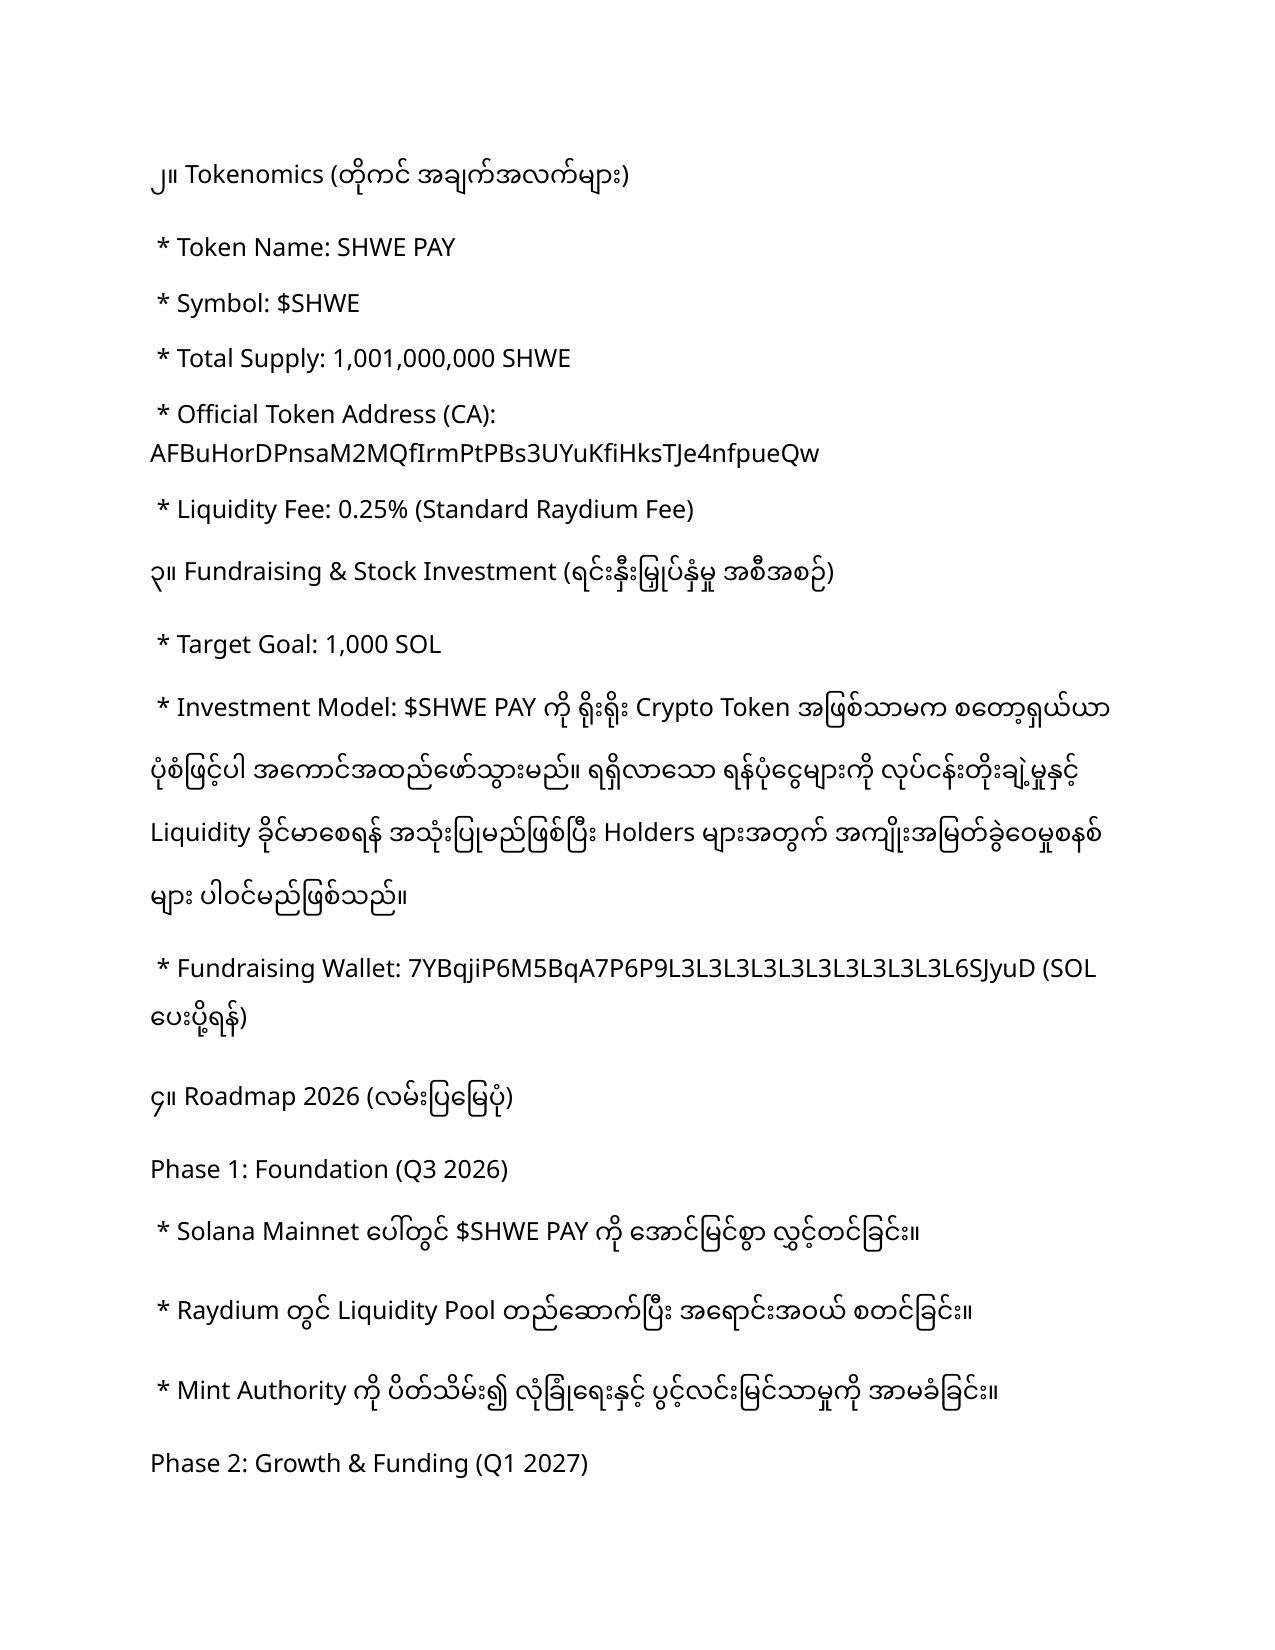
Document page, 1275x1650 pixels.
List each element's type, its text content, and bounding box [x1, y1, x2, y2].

text * Total Supply: 1,001,000,000 SHWE [150, 341, 1125, 375]
text * Token Name: SHWE PAY [150, 229, 1125, 263]
text * Official Token Address (CA): AFBuHorDPnsaM2MQfIrmPtPBs3UYuKfiHksTJe4nfpueQw [150, 397, 1125, 470]
text ၄။ Roadmap 2026 (လမ်းပြမြေပုံ) [150, 1072, 1125, 1127]
text * Target Goal: 1,000 SOL [150, 627, 1125, 661]
text * Liquidity Fee: 0.25% (Standard Raydium Fee) [150, 492, 1125, 526]
text Phase 1: Foundation (Q3 2026) [150, 1151, 1125, 1185]
text * Symbol: $SHWE [150, 285, 1125, 319]
text * Investment Model: $SHWE PAY ကို ရိုးရိုး Crypto Token အဖြစ်သာမက စတော့ရှယ်ယာပုံစံဖြင့်ပါ အကောင်အထည်ဖော်သွားမည်။ ရရှိလာသော ရန်ပုံငွေများကို လုပ်ငန်းတိုးချဲ့မှုနှင့် Liquidity ခိုင်မာစေရန် အသုံးပြုမည်ဖြစ်ပြီး Holders များအတွက် အကျိုးအမြတ်ခွဲဝေမှုစနစ်များ ပါဝင်မည်ဖြစ်သည်။ [150, 683, 1125, 926]
text Phase 2: Growth & Funding (Q1 2027) [150, 1445, 1125, 1479]
text ၂။ Tokenomics (တိုကင် အချက်အလက်များ) [150, 150, 1125, 204]
text * Solana Mainnet ပေါ်တွင် $SHWE PAY ကို အောင်မြင်စွာ လွှင့်တင်ခြင်း။ [150, 1207, 1125, 1262]
text ၃။ Fundraising & Stock Investment (ရင်းနှီးမြှုပ်နှံမှု အစီအစဉ်) [150, 548, 1125, 602]
text * Mint Authority ကို ပိတ်သိမ်း၍ လုံခြုံရေးနှင့် ပွင့်လင်းမြင်သာမှုကို အာမခံခြင်း။ [150, 1366, 1125, 1421]
text * Raydium တွင် Liquidity Pool တည်ဆောက်ပြီး အရောင်းအဝယ် စတင်ခြင်း။ [150, 1287, 1125, 1341]
text * Fundraising Wallet: 7YBqjiP6M5BqA7P6P9L3L3L3L3L3L3L3L3L3L3L6SJyuD (SOL ပေးပို့ရန်) [150, 950, 1125, 1047]
